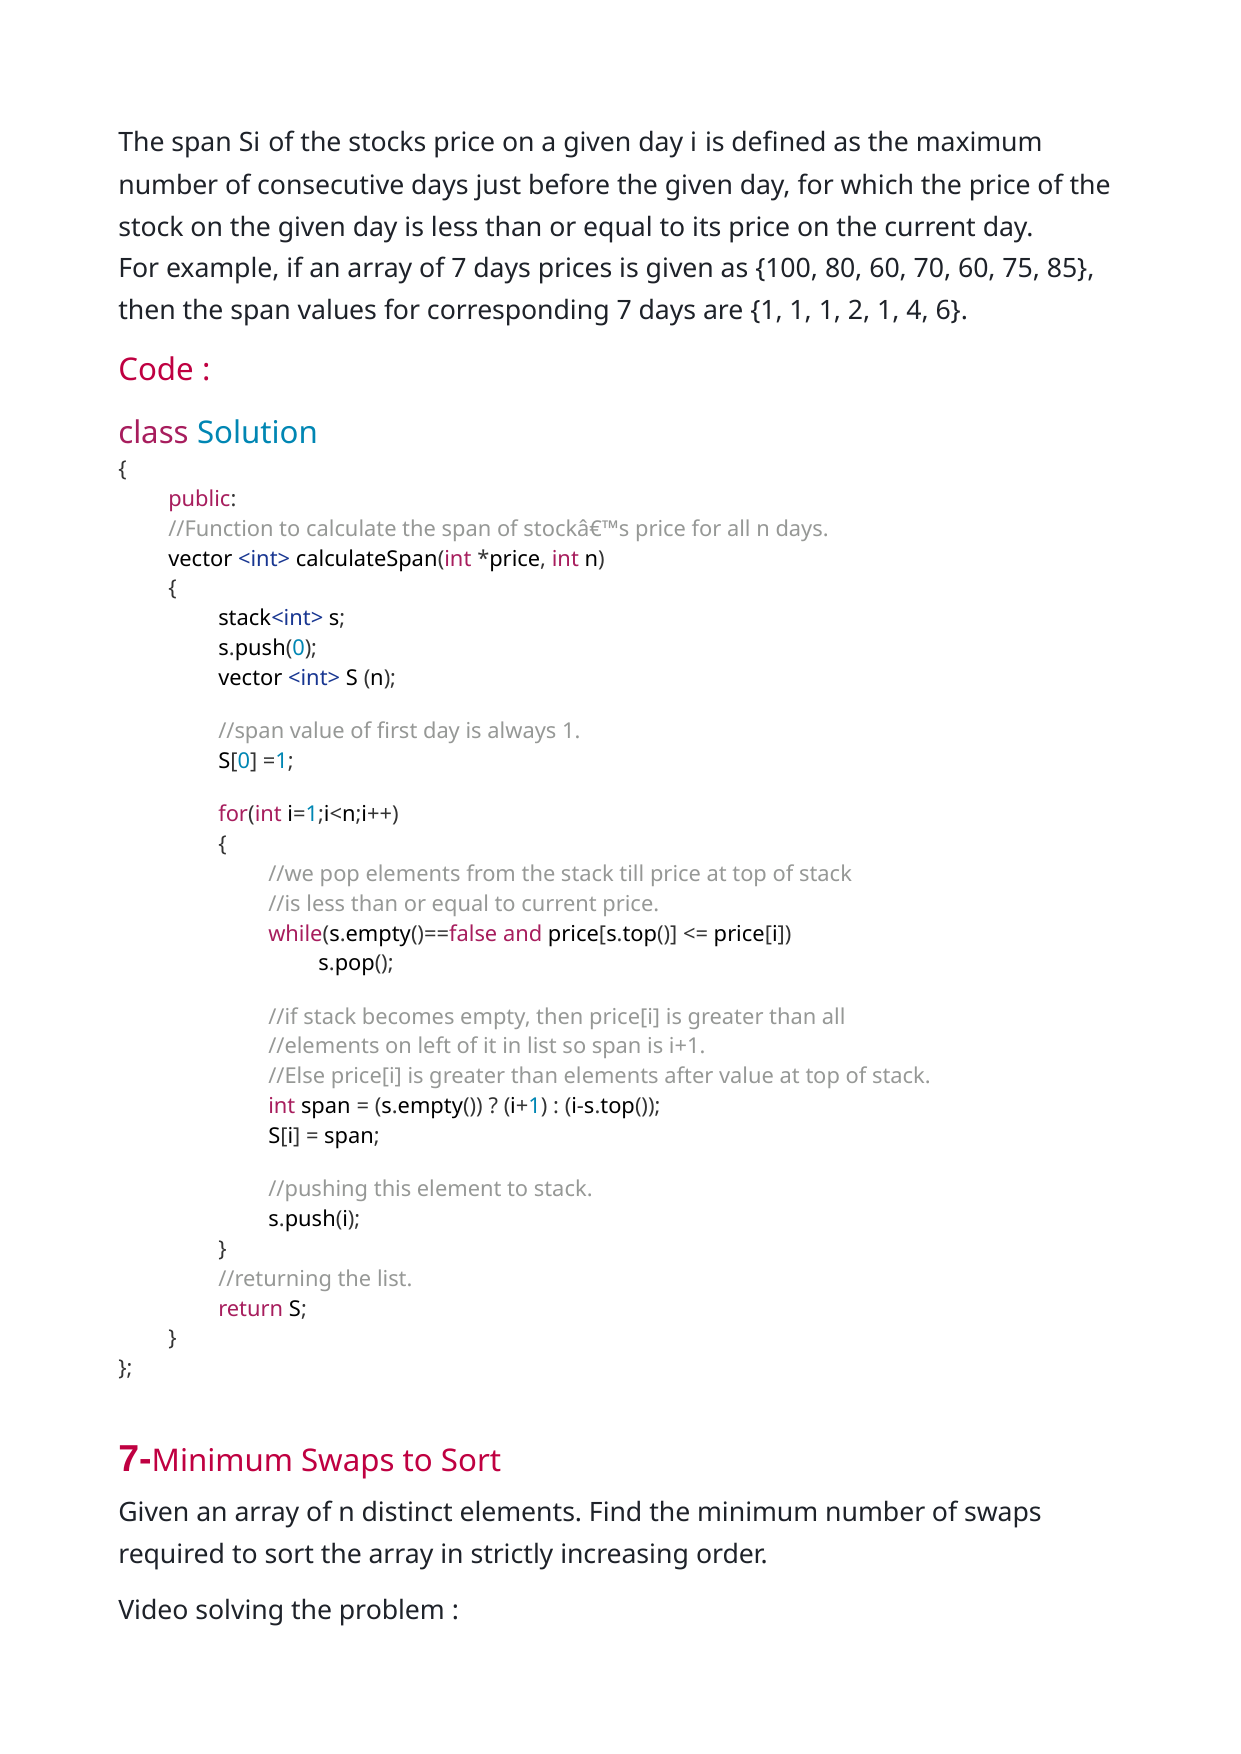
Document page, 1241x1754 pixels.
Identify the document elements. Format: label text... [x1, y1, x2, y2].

text s.pop(); [118, 947, 1122, 977]
text vector <int> S (n); [118, 662, 1122, 691]
text //elements on left of it in list so span is i+1. [118, 1031, 1122, 1060]
text //we pop elements from the stack till price at top of stack [118, 858, 1122, 888]
text int span = (s.empty()) ? (i+1) : (i-s.top()); [118, 1090, 1122, 1120]
subtitle 7-Minimum Swaps to Sort [118, 1436, 1122, 1481]
text { [118, 828, 1122, 858]
text Given an array of n distinct elements. Find the minimum number of swaps required to sort the array in strictly increasing order. [118, 1493, 1122, 1571]
text vector <int> calculateSpan(int *price, int n) [118, 542, 1122, 572]
text while(s.empty()==false and price[s.top()] <= price[i]) [118, 917, 1122, 947]
text s.push(0); [118, 632, 1122, 662]
text return S; [118, 1292, 1122, 1322]
text Video solving the problem : [118, 1591, 1122, 1627]
text S[i] = span; [118, 1120, 1122, 1150]
text The span Si of the stocks price on a given day i is defined as the maximum number of consecutive days just before the given day, for which the price of the stock on the given day is less than or equal to its price on the current day. For example, if an array of 7 days prices is given as {100, 80, 60, 70, 60, 75, 85}, then the span values for corresponding 7 days are {1, 1, 1, 2, 1, 4, 6}. [118, 118, 1122, 327]
text //if stack becomes empty, then price[i] is greater than all [118, 1001, 1122, 1031]
text for(int i=1;i<n;i++) [118, 798, 1122, 828]
text } [118, 1233, 1122, 1263]
text S[0] =1; [118, 745, 1122, 775]
text //Else price[i] is greater than elements after value at top of stack. [118, 1060, 1122, 1090]
text //Function to calculate the span of stockâ€™s price for all n days. [118, 513, 1122, 542]
text { [118, 453, 1122, 483]
text //is less than or equal to current price. [118, 888, 1122, 917]
text }; [118, 1352, 1122, 1382]
text //returning the list. [118, 1263, 1122, 1292]
text //span value of first day is always 1. [118, 715, 1122, 745]
text { [118, 572, 1122, 602]
text public: [118, 483, 1122, 513]
text Code : [118, 347, 1122, 389]
text stack<int> s; [118, 602, 1122, 632]
text class Solution [118, 411, 1122, 453]
text } [118, 1322, 1122, 1352]
text s.push(i); [118, 1203, 1122, 1233]
text //pushing this element to stack. [118, 1173, 1122, 1203]
